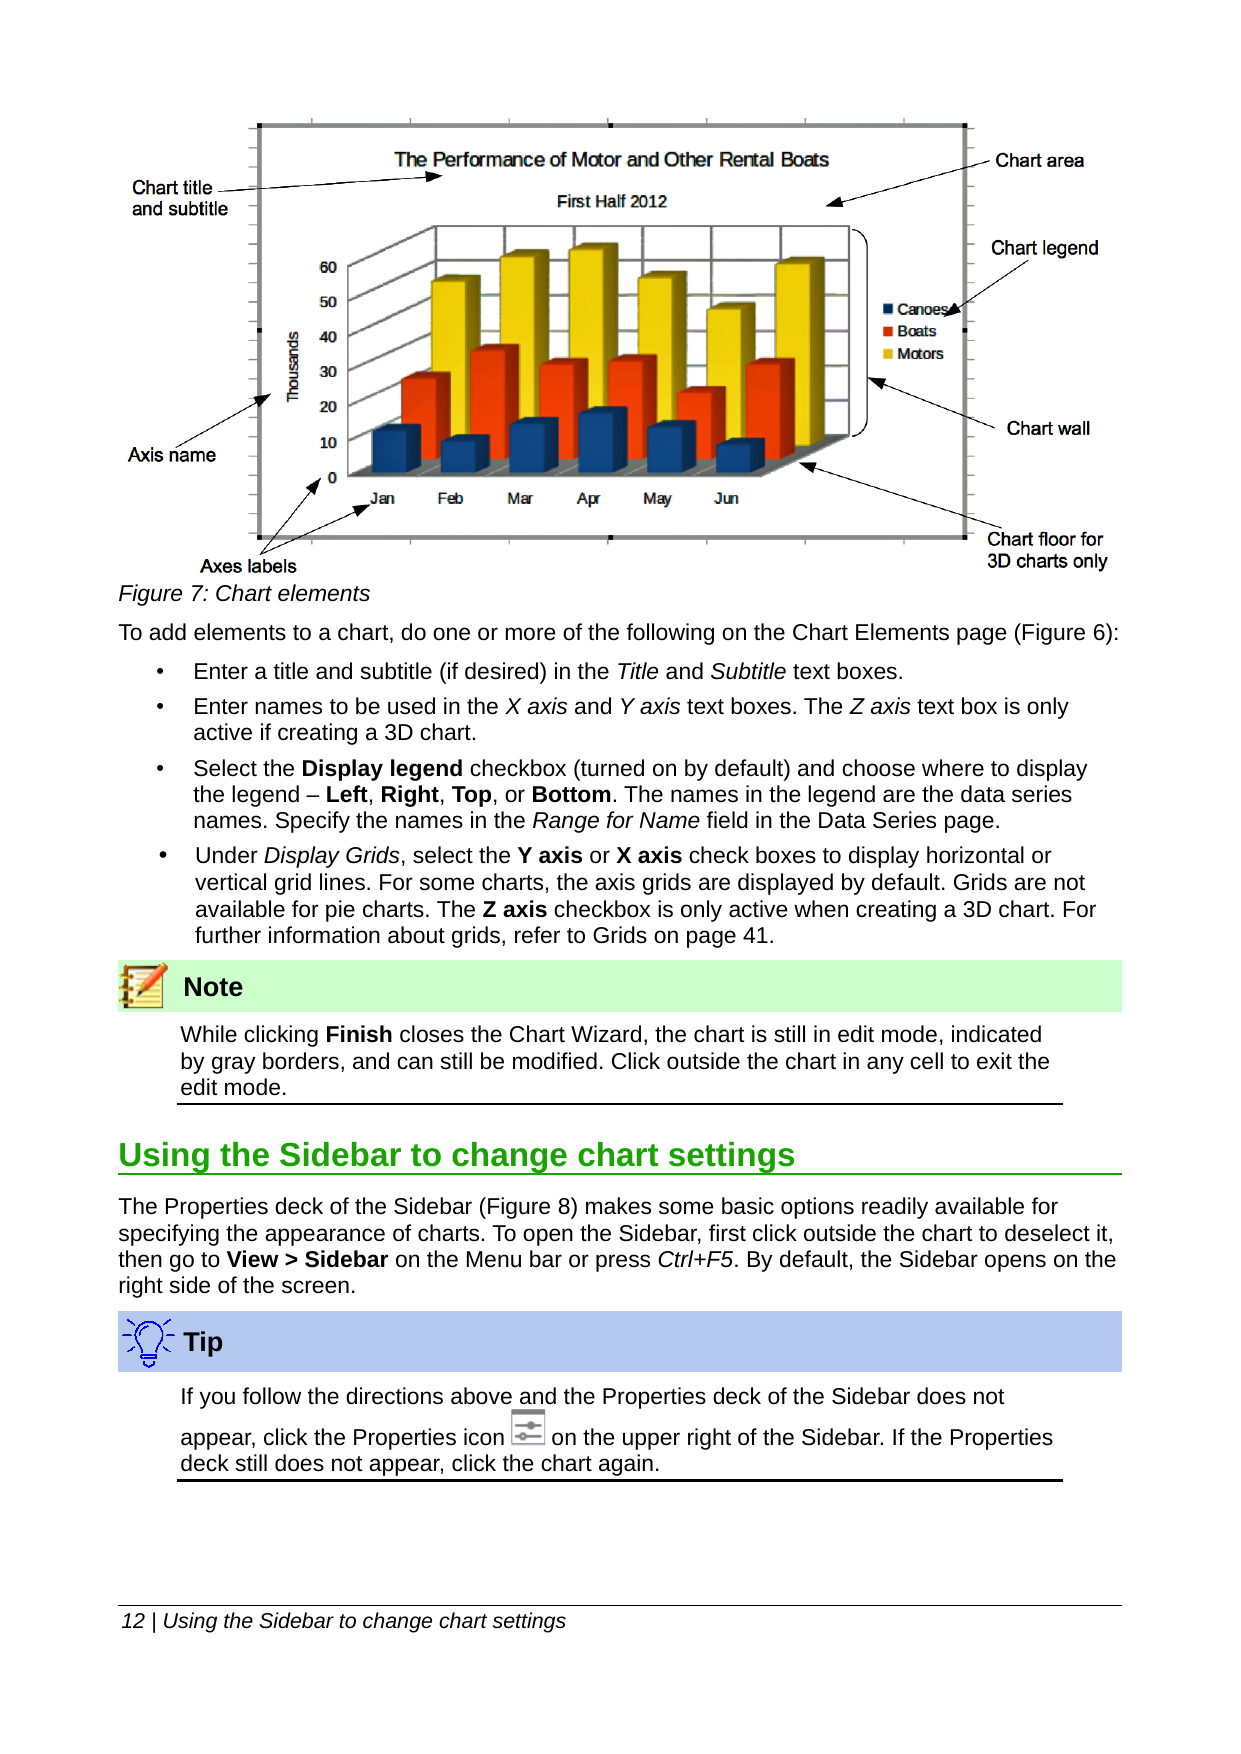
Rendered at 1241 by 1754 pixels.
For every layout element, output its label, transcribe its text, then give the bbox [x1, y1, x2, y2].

list Under Display Grids, select the Y axis or X axis check boxes to display horizontal or vertical grid lines. For some charts, the axis grids are displayed by default. Grids are not available for pie charts. The Z axis checkbox is only active when creating a 3D chart. For further information about grids, refer to Grids on page 41. [156, 842, 1122, 948]
subtitle Note [118, 960, 1122, 1012]
picture [119, 961, 170, 1012]
list Select the Display legend checkbox (turned on by default) and choose where to display the legend – Left, Right, Top, or Bottom. The names in the legend are the data series names. Specify the names in the Range for Name field in the Data Series page. [156, 754, 1122, 834]
subtitle Using the Sidebar to change chart settings [118, 1135, 1122, 1173]
text The Properties deck of the Sidebar (Figure 8) makes some basic options readily available for specifying the appearance of charts. To open the Sidebar, first click outside the chart to deselect it, then go to View > Sidebar on the Menu bar or press Ctrl+F5. By default, the Sidebar opens on the right side of the screen. [118, 1193, 1122, 1298]
picture [118, 118, 1123, 581]
list Enter a title and subtitle (if desired) in the Title and Subtitle text boxes. [156, 658, 1122, 684]
text While clicking Finish closes the Chart Wizard, the chart is still in edit mode, indicated by gray borders, and can still be modified. Click outside the chart in any cell to exit the edit mode. [177, 1018, 1063, 1103]
text If you follow the directions above and the Properties deck of the Sidebar does not appear, click the Properties icon on the upper right of the Sidebar. If the Properties deck still does not appear, click the chart again. [177, 1380, 1063, 1479]
text To add elements to a chart, do one or more of the following on the Chart Elements page (Figure 6): [118, 619, 1122, 645]
subtitle Tip [179, 1311, 1122, 1372]
picture [511, 1409, 546, 1446]
text Figure 7: Chart elements [118, 581, 1122, 606]
list Enter names to be used in the X axis and Y axis text boxes. The Z axis text box is only active if creating a 3D chart. [156, 693, 1122, 746]
picture [119, 1311, 179, 1372]
